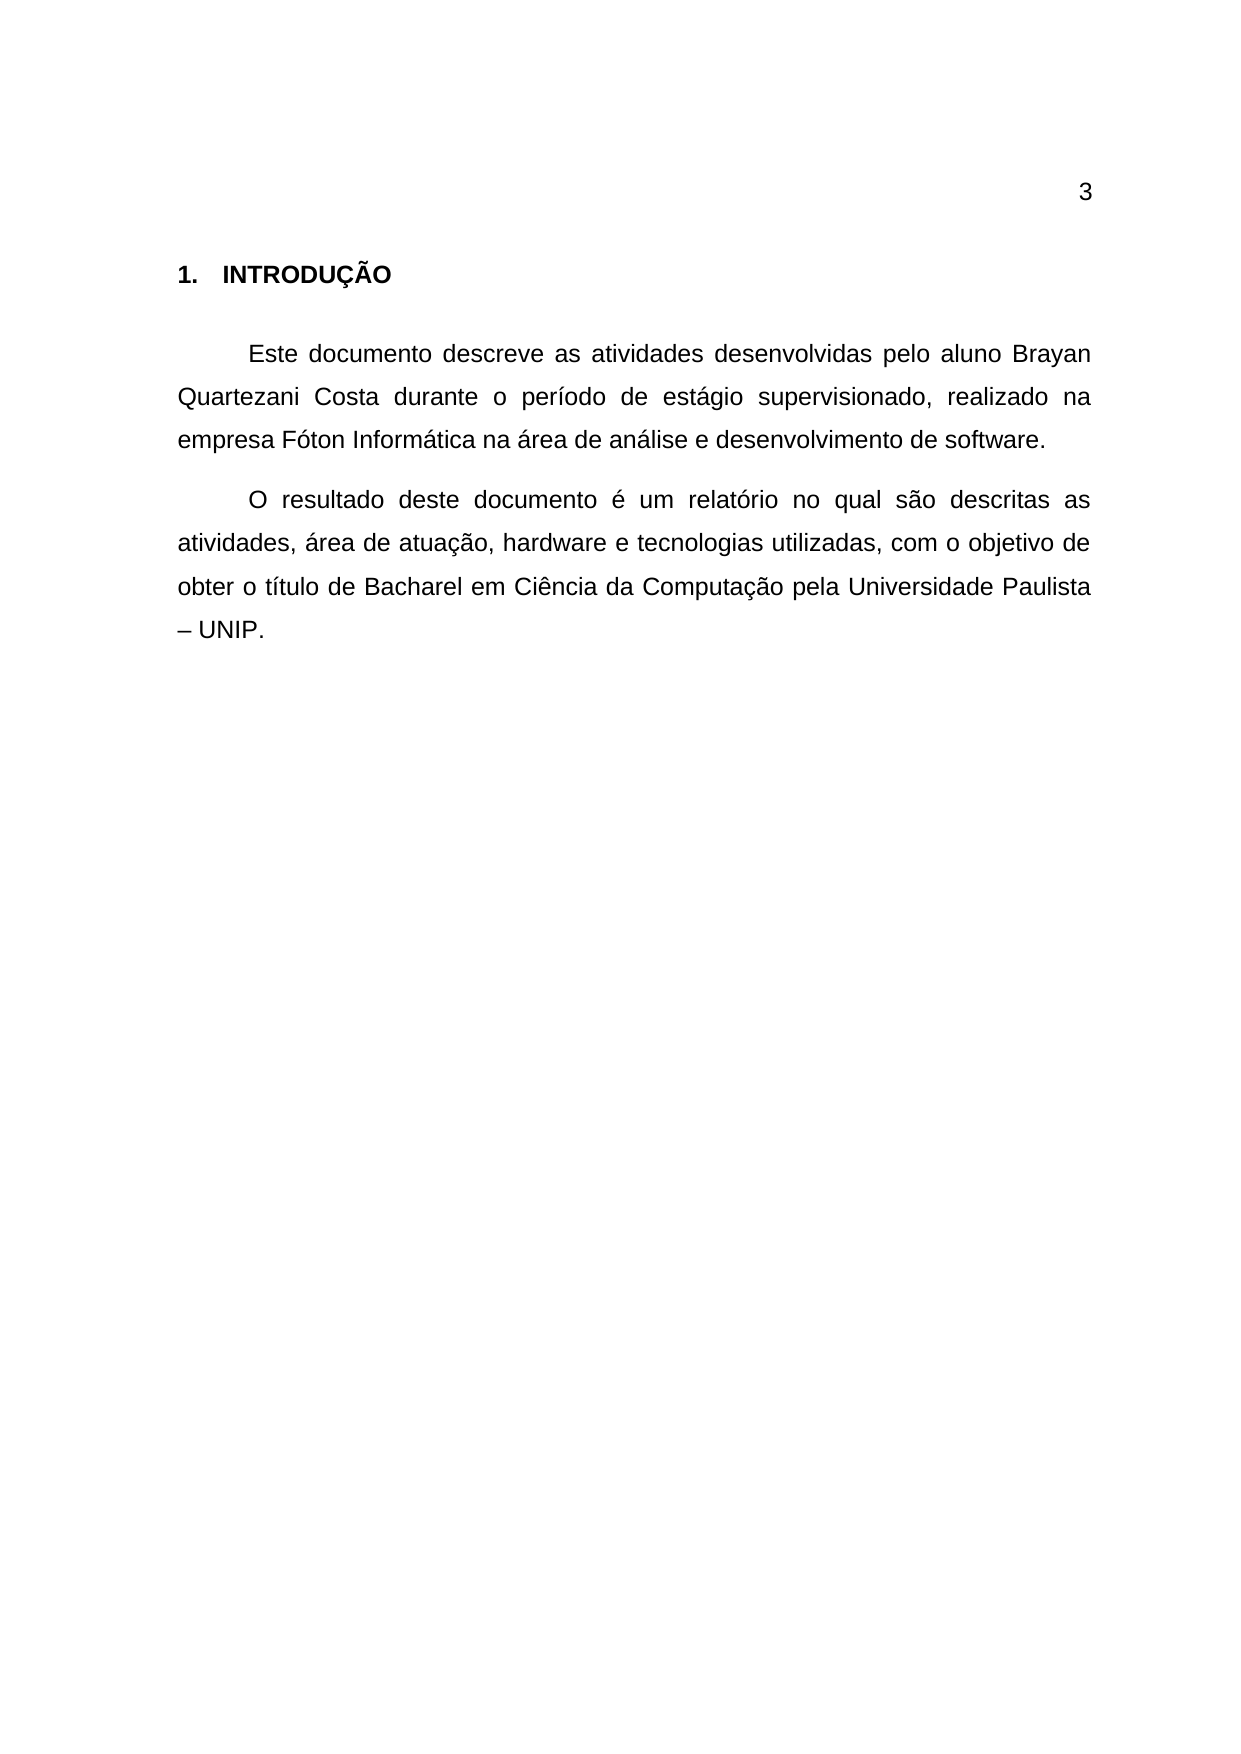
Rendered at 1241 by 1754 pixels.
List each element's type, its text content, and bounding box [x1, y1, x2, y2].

subtitle INTRODUÇÃO [177, 260, 1092, 289]
text Este documento descreve as atividades desenvolvidas pelo aluno Brayan Quartezani Costa durante o período de estágio supervisionado, realizado na empresa Fóton Informática na área de análise e desenvolvimento de software. [177, 339, 1092, 454]
text O resultado deste documento é um relatório no qual são descritas as atividades, área de atuação, hardware e tecnologias utilizadas, com o objetivo de obter o título de Bacharel em Ciência da Computação pela Universidade Paulista – UNIP. [177, 485, 1092, 643]
